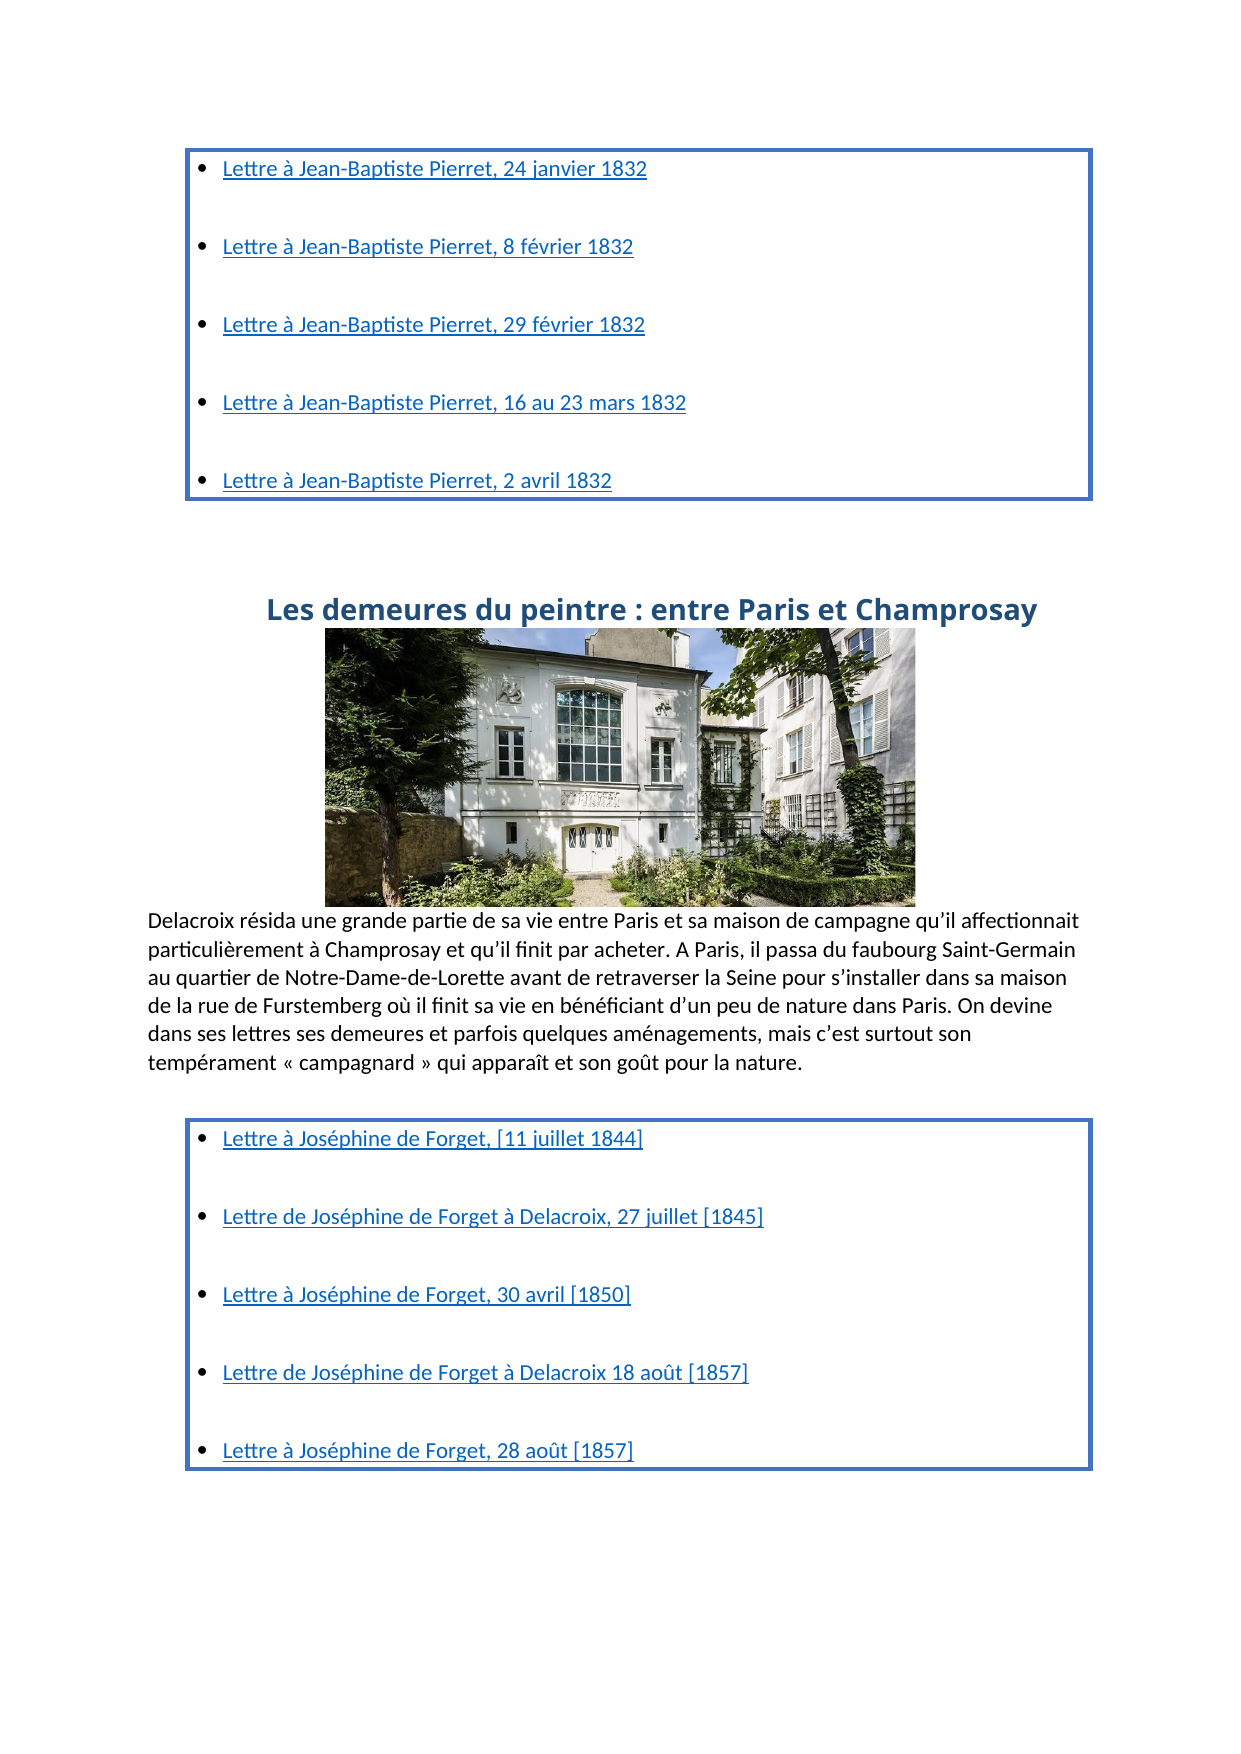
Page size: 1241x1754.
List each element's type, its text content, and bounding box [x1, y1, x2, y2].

subtitle Les demeures du peintre : entre Paris et Champrosay [266, 589, 1093, 628]
picture [325, 628, 916, 907]
text Delacroix résida une grande partie de sa vie entre Paris et sa maison de campagne qu’il affectionnait particulièrement à Champrosay et qu’il finit par acheter. A Paris, il passa du faubourg Saint-Germain au quartier de Notre-Dame-de-Lorette avant de retraverser la Seine pour s’installer dans sa maison de la rue de Furstemberg où il finit sa vie en bénéficiant d’un peu de nature dans Paris. On devine dans ses lettres ses demeures et parfois quelques aménagements, mais c’est surtout son tempérament « campagnard » qui apparaît et son goût pour la nature. [148, 629, 1093, 1076]
list Lettre à Joséphine de Forget, 30 avril [1850] [190, 1274, 1088, 1308]
list Lettre à Joséphine de Forget, 28 août [1857] [190, 1430, 1088, 1467]
list Lettre à Joséphine de Forget, [11 juillet 1844] [190, 1122, 1088, 1152]
list Lettre de Joséphine de Forget à Delacroix, 27 juillet [1845] [190, 1196, 1088, 1230]
list Lettre de Joséphine de Forget à Delacroix 18 août [1857] [190, 1352, 1088, 1386]
list Lettre à Jean-Baptiste Pierret, 24 janvier 1832 [190, 152, 1088, 182]
list Lettre à Jean-Baptiste Pierret, 16 au 23 mars 1832 [190, 382, 1088, 416]
list Lettre à Jean-Baptiste Pierret, 2 avril 1832 [190, 460, 1088, 497]
list Lettre à Jean-Baptiste Pierret, 8 février 1832 [190, 226, 1088, 260]
list Lettre à Jean-Baptiste Pierret, 29 février 1832 [190, 304, 1088, 338]
